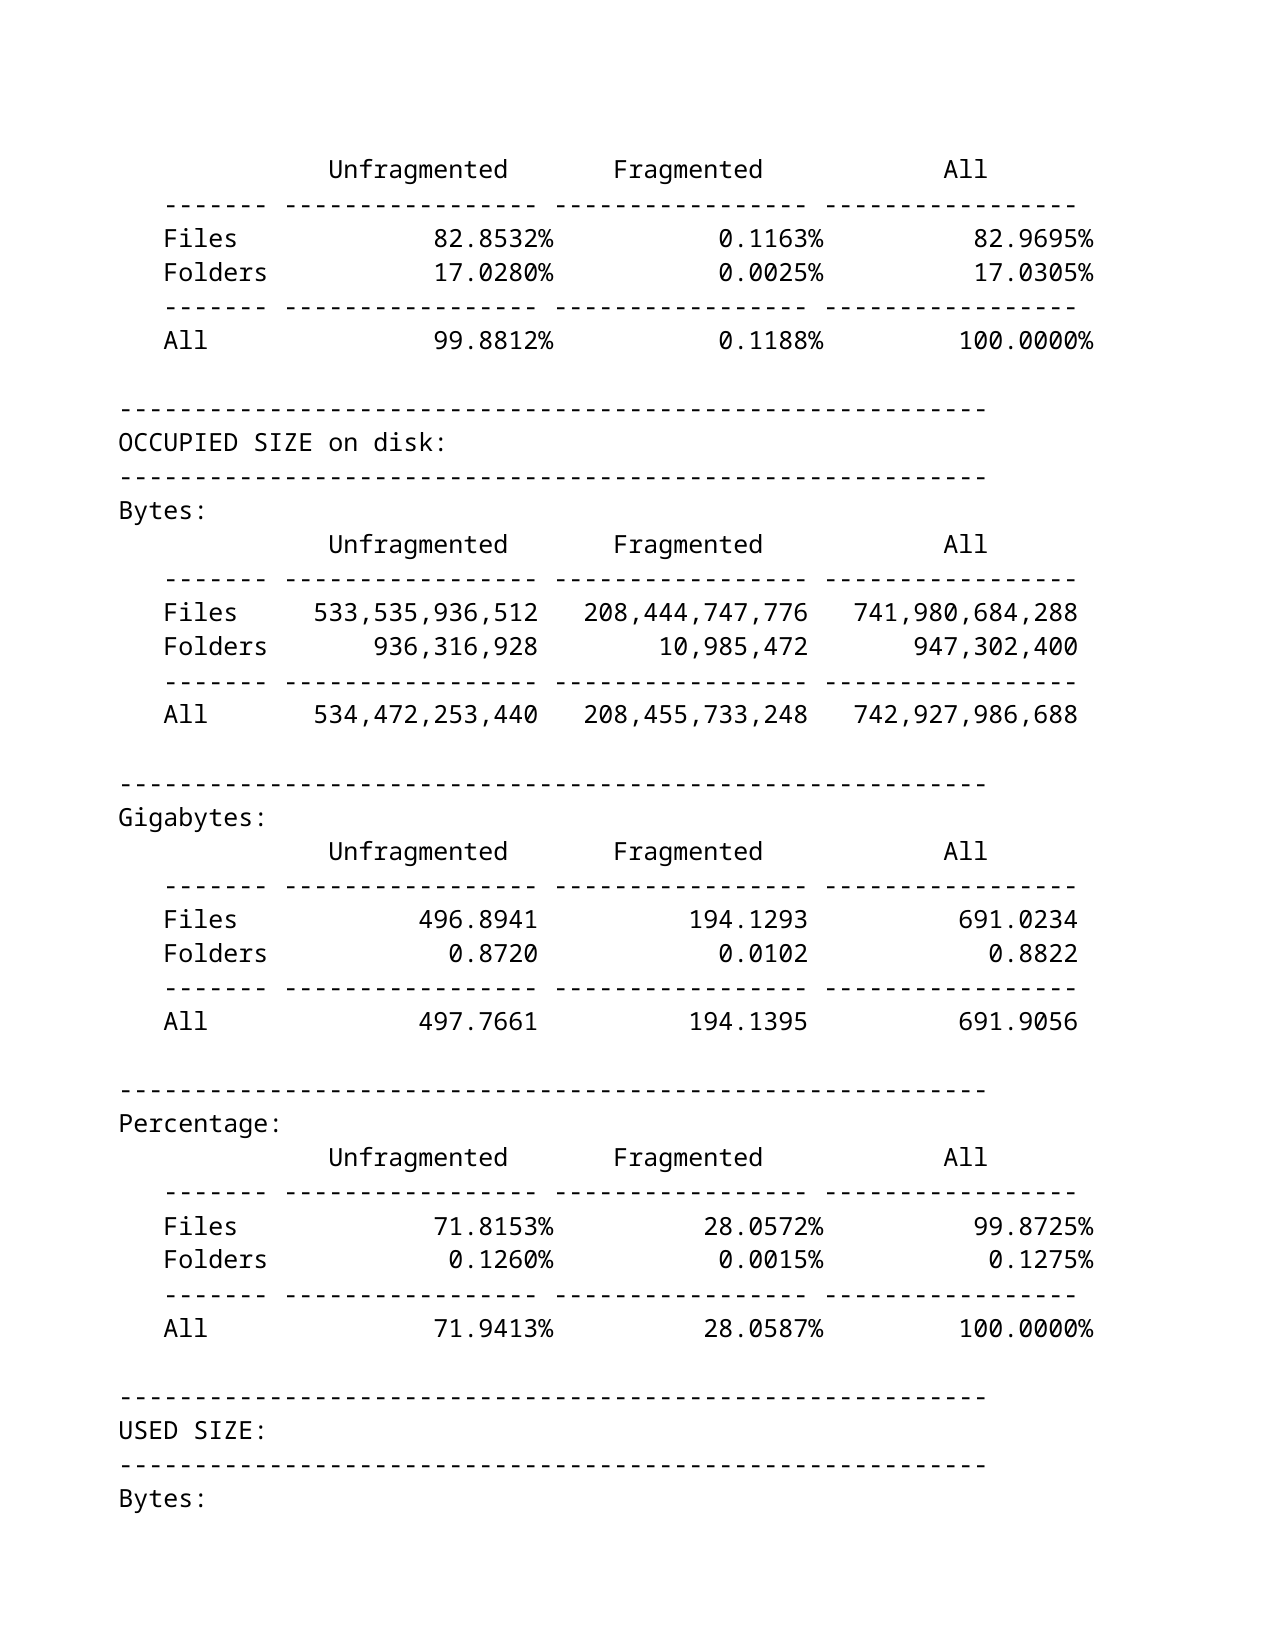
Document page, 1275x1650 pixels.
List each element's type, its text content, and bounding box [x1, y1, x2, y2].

text Percentage: [118, 1106, 1157, 1140]
text All 99.8812% 0.1188% 100.0000% [118, 322, 1157, 357]
text All 71.9413% 28.0587% 100.0000% [118, 1310, 1157, 1344]
text Unfragmented Fragmented All [118, 1140, 1157, 1174]
text ------- ----------------- ----------------- ----------------- [118, 561, 1157, 595]
text ------- ----------------- ----------------- ----------------- [118, 1276, 1157, 1310]
text ---------------------------------------------------------- [118, 391, 1157, 425]
text Bytes: [118, 1481, 1157, 1515]
text Folders 936,316,928 10,985,472 947,302,400 [118, 629, 1157, 663]
text Folders 17.0280% 0.0025% 17.0305% [118, 254, 1157, 288]
text ---------------------------------------------------------- [118, 1447, 1157, 1481]
text Unfragmented Fragmented All [118, 833, 1157, 867]
text Unfragmented Fragmented All [118, 152, 1157, 186]
text ---------------------------------------------------------- [118, 459, 1157, 493]
text ------- ----------------- ----------------- ----------------- [118, 288, 1157, 322]
text Gigabytes: [118, 799, 1157, 833]
text ------- ----------------- ----------------- ----------------- [118, 970, 1157, 1004]
text Files 82.8532% 0.1163% 82.9695% [118, 220, 1157, 254]
text Folders 0.1260% 0.0015% 0.1275% [118, 1242, 1157, 1276]
text Bytes: [118, 493, 1157, 527]
text Files 533,535,936,512 208,444,747,776 741,980,684,288 [118, 595, 1157, 629]
text USED SIZE: [118, 1412, 1157, 1447]
text ------- ----------------- ----------------- ----------------- [118, 186, 1157, 220]
text ------- ----------------- ----------------- ----------------- [118, 867, 1157, 902]
text ---------------------------------------------------------- [118, 1072, 1157, 1106]
text OCCUPIED SIZE on disk: [118, 425, 1157, 459]
text All 534,472,253,440 208,455,733,248 742,927,986,688 [118, 697, 1157, 731]
text Folders 0.8720 0.0102 0.8822 [118, 936, 1157, 970]
text Unfragmented Fragmented All [118, 527, 1157, 561]
text Files 496.8941 194.1293 691.0234 [118, 902, 1157, 936]
text ------- ----------------- ----------------- ----------------- [118, 663, 1157, 697]
text All 497.7661 194.1395 691.9056 [118, 1004, 1157, 1038]
text ------- ----------------- ----------------- ----------------- [118, 1174, 1157, 1208]
text Files 71.8153% 28.0572% 99.8725% [118, 1208, 1157, 1242]
text ---------------------------------------------------------- [118, 1378, 1157, 1412]
text ---------------------------------------------------------- [118, 765, 1157, 799]
